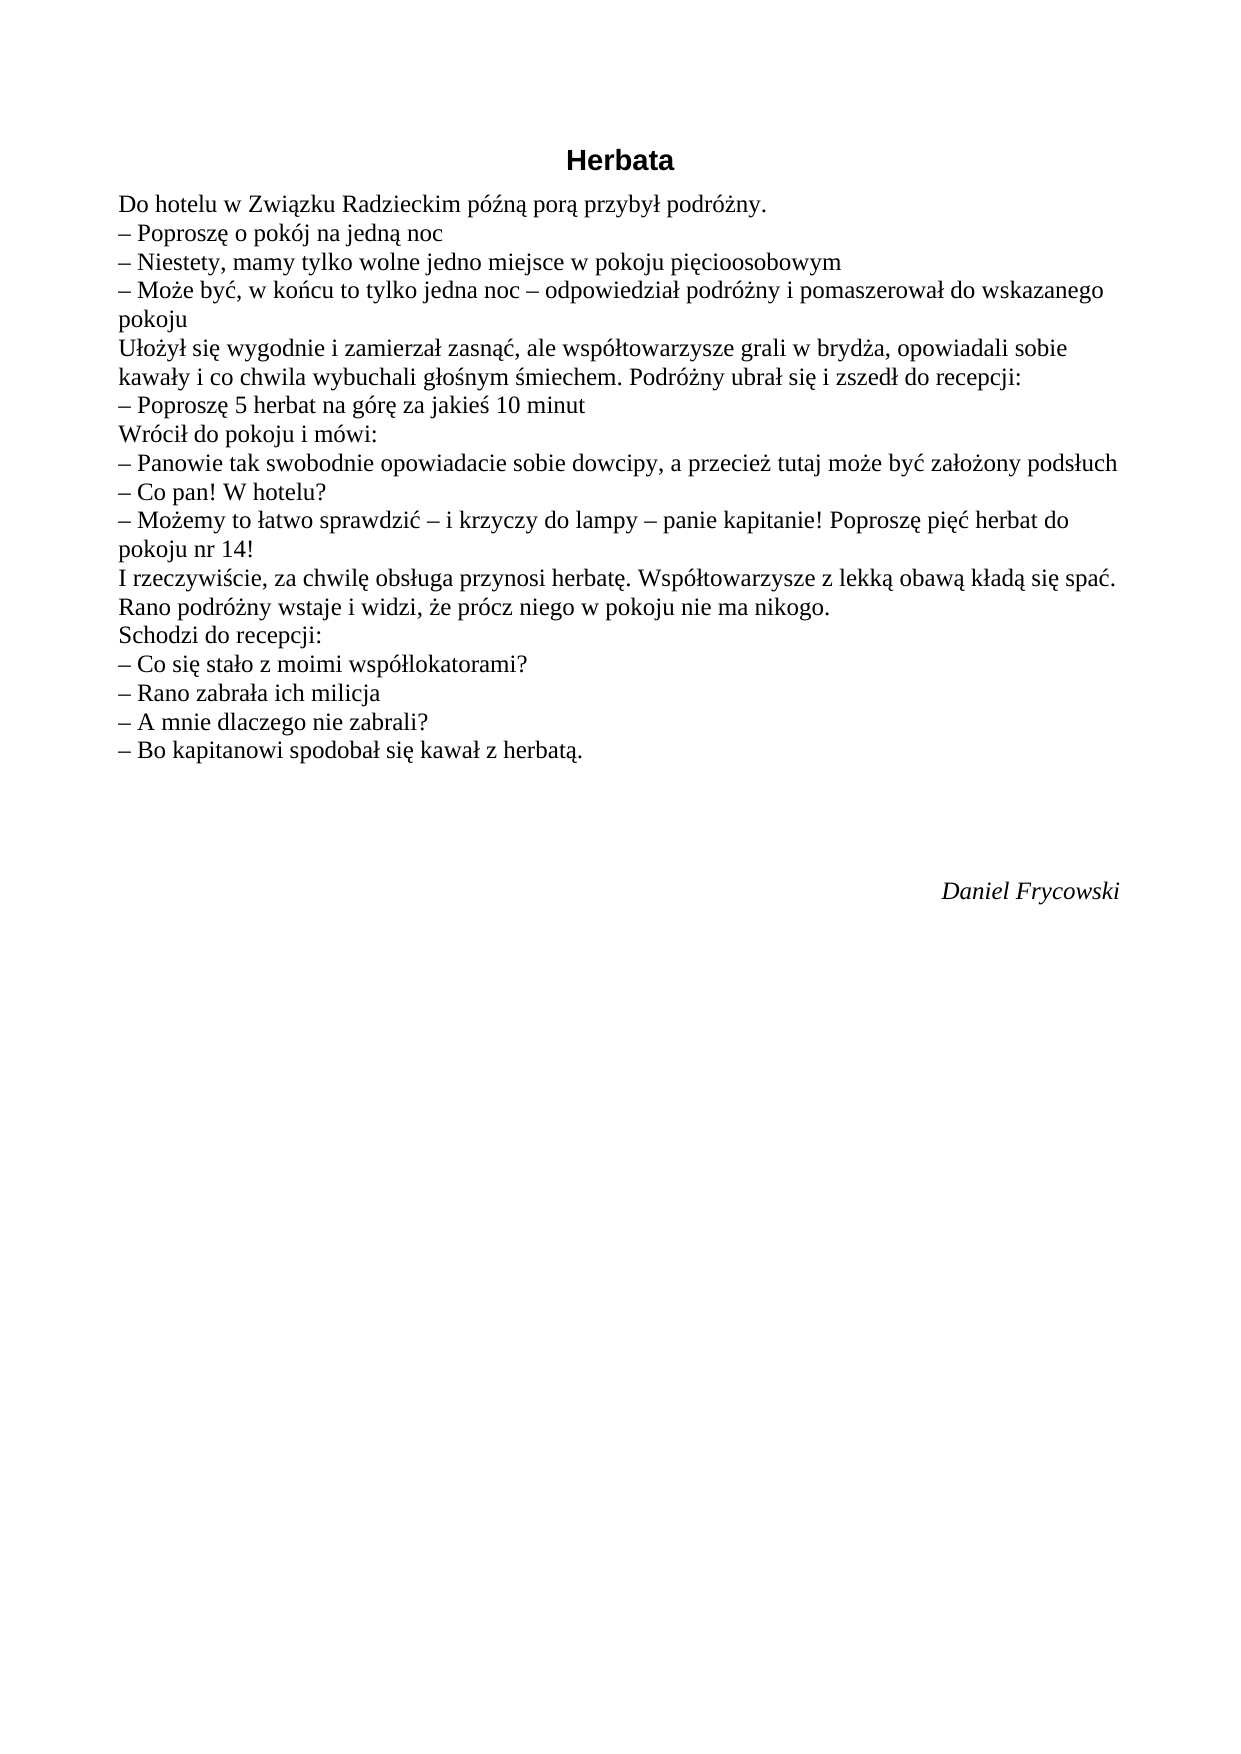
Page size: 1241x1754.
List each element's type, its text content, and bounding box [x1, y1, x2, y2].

text – Co pan! W hotelu? [118, 477, 1122, 505]
text Daniel Frycowski [118, 876, 1122, 905]
text – Poproszę 5 herbat na górę za jakieś 10 minut [118, 390, 1122, 419]
text I rzeczywiście, za chwilę obsługa przynosi herbatę. Współtowarzysze z lekką obawą kładą się spać. Rano podróżny wstaje i widzi, że prócz niego w pokoju nie ma nikogo. [118, 563, 1122, 620]
text – Niestety, mamy tylko wolne jedno miejsce w pokoju pięcioosobowym [118, 247, 1122, 275]
text – A mnie dlaczego nie zabrali? [118, 707, 1122, 735]
text – Bo kapitanowi spodobał się kawał z herbatą. [118, 735, 1122, 764]
text Wrócił do pokoju i mówi: [118, 419, 1122, 448]
text – Może być, w końcu to tylko jedna noc – odpowiedział podróżny i pomaszerował do wskazanego pokoju [118, 275, 1122, 333]
text – Panowie tak swobodnie opowiadacie sobie dowcipy, a przecież tutaj może być założony podsłuch [118, 448, 1122, 477]
text Do hotelu w Związku Radzieckim późną porą przybył podróżny. [118, 189, 1122, 218]
text – Rano zabrała ich milicja [118, 678, 1122, 707]
text Ułożył się wygodnie i zamierzał zasnąć, ale współtowarzysze grali w brydża, opowiadali sobie kawały i co chwila wybuchali głośnym śmiechem. Podróżny ubrał się i zszedł do recepcji: [118, 333, 1122, 390]
text Schodzi do recepcji: [118, 620, 1122, 649]
text – Poproszę o pokój na jedną noc [118, 218, 1122, 247]
text Herbata [118, 143, 1122, 177]
text – Możemy to łatwo sprawdzić – i krzyczy do lampy – panie kapitanie! Poproszę pięć herbat do pokoju nr 14! [118, 505, 1122, 563]
text – Co się stało z moimi współlokatorami? [118, 649, 1122, 678]
